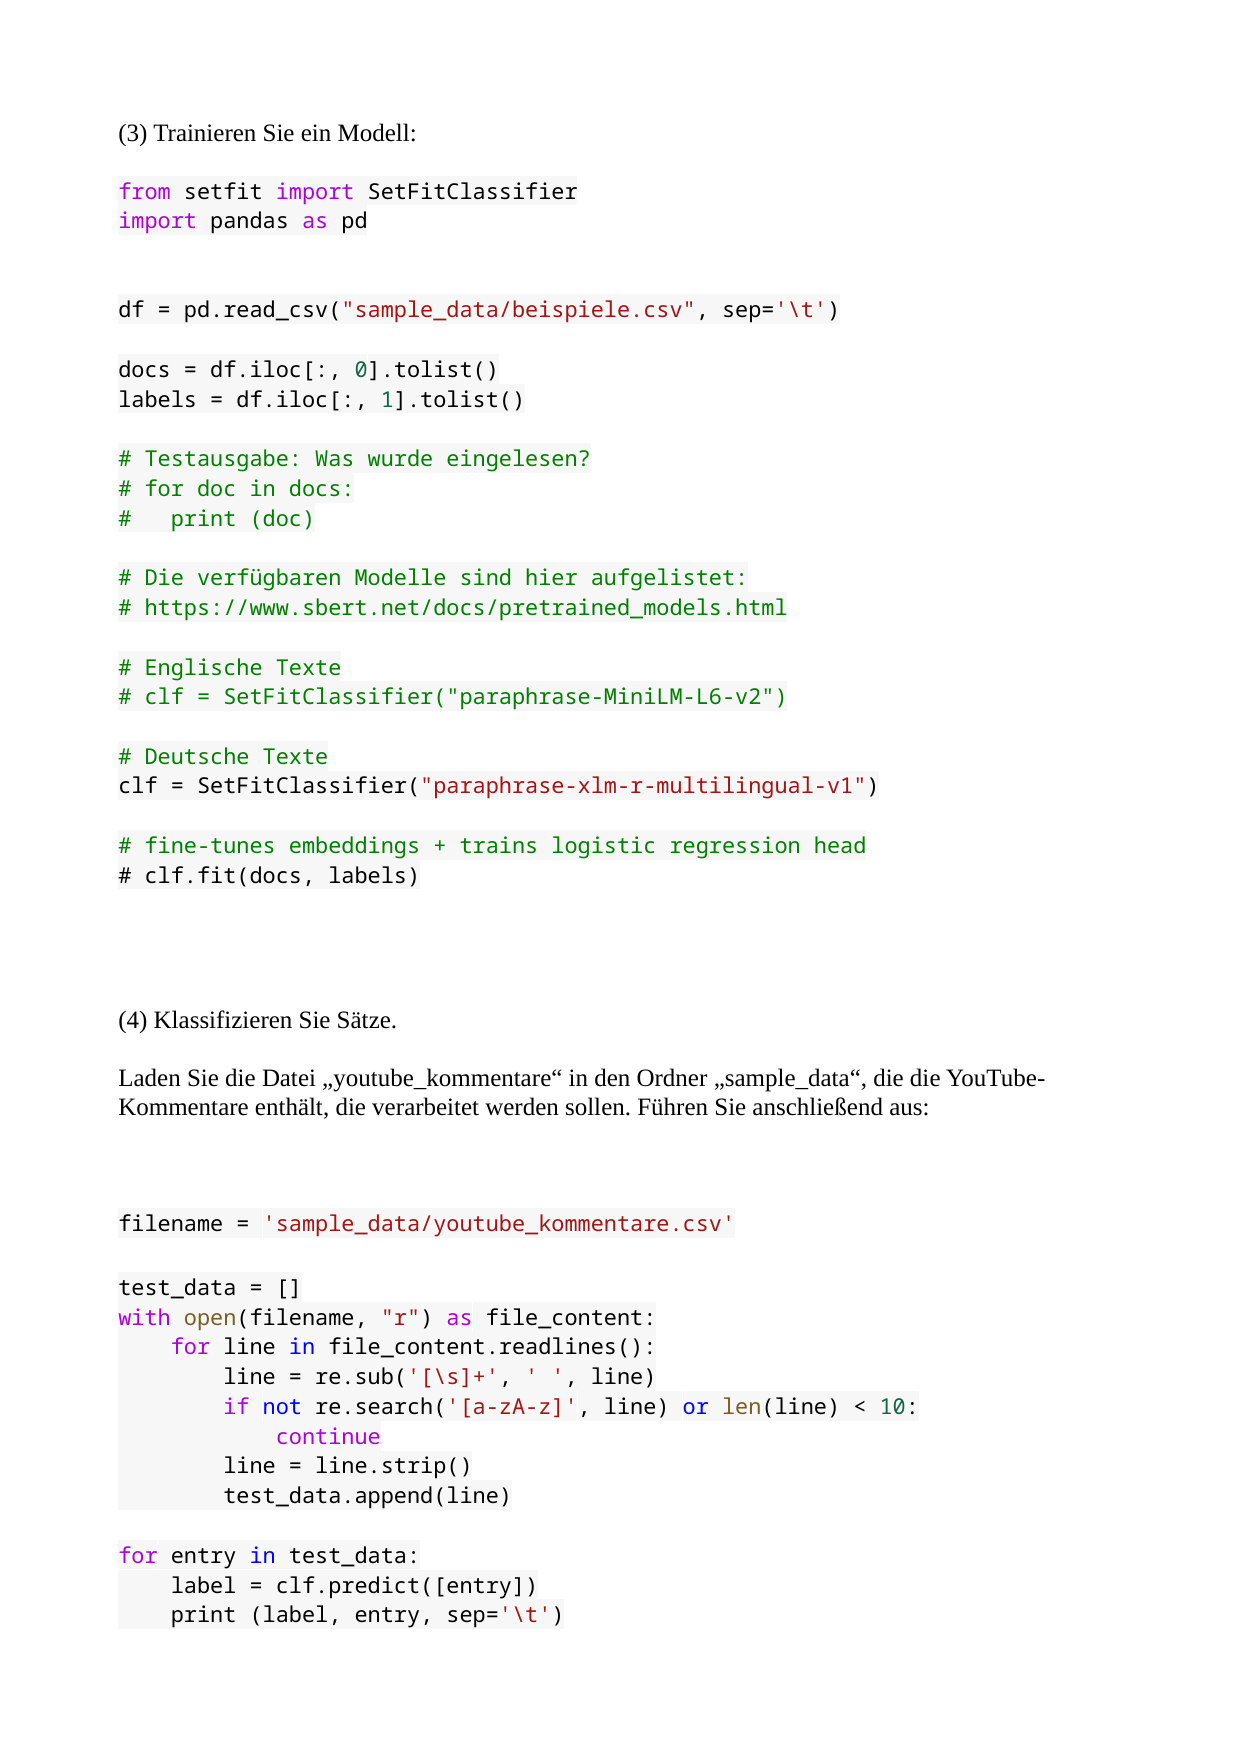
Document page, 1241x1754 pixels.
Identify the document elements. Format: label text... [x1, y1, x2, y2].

text for entry in test_data: [118, 1540, 1122, 1569]
text docs = df.iloc[:, 0].tolist() [118, 354, 1122, 384]
text line = line.strip() [118, 1451, 1122, 1480]
text print (label, entry, sep='\t') [118, 1599, 1122, 1629]
text for line in file_content.readlines(): [118, 1331, 1122, 1361]
text # clf = SetFitClassifier("paraphrase-MiniLM-L6-v2") [118, 681, 1122, 711]
text test_data = [] [118, 1272, 1122, 1302]
text df = pd.read_csv("sample_data/beispiele.csv", sep='\t') [118, 294, 1122, 324]
text from setfit import SetFitClassifier [118, 176, 1122, 205]
text line = re.sub('[\s]+', ' ', line) [118, 1361, 1122, 1391]
text # clf.fit(docs, labels) [118, 860, 1122, 889]
text labels = df.iloc[:, 1].tolist() [118, 384, 1122, 413]
text # Die verfügbaren Modelle sind hier aufgelistet: [118, 562, 1122, 592]
text clf = SetFitClassifier("paraphrase-xlm-r-multilingual-v1") [118, 771, 1122, 800]
text with open(filename, "r") as file_content: [118, 1302, 1122, 1331]
text # for doc in docs: [118, 473, 1122, 503]
text Laden Sie die Datei „youtube_kommentare“ in den Ordner „sample_data“, die die YouTube-Kommentare enthält, die verarbeitet werden sollen. Führen Sie anschließend aus: [118, 1063, 1122, 1121]
text continue [118, 1421, 1122, 1451]
text # Deutsche Texte [118, 741, 1122, 771]
text (3) Trainieren Sie ein Modell: [118, 118, 1122, 147]
text filename = 'sample_data/youtube_kommentare.csv' [118, 1208, 1122, 1238]
text test_data.append(line) [118, 1480, 1122, 1510]
text if not re.search('[a-zA-z]', line) or len(line) < 10: [118, 1391, 1122, 1421]
text label = clf.predict([entry]) [118, 1569, 1122, 1599]
text # https://www.sbert.net/docs/pretrained_models.html [118, 592, 1122, 622]
text # print (doc) [118, 503, 1122, 532]
text # fine-tunes embeddings + trains logistic regression head [118, 830, 1122, 860]
text (4) Klassifizieren Sie Sätze. [118, 1006, 1122, 1034]
text # Englische Texte [118, 651, 1122, 681]
text # Testausgabe: Was wurde eingelesen? [118, 443, 1122, 473]
text import pandas as pd [118, 205, 1122, 235]
